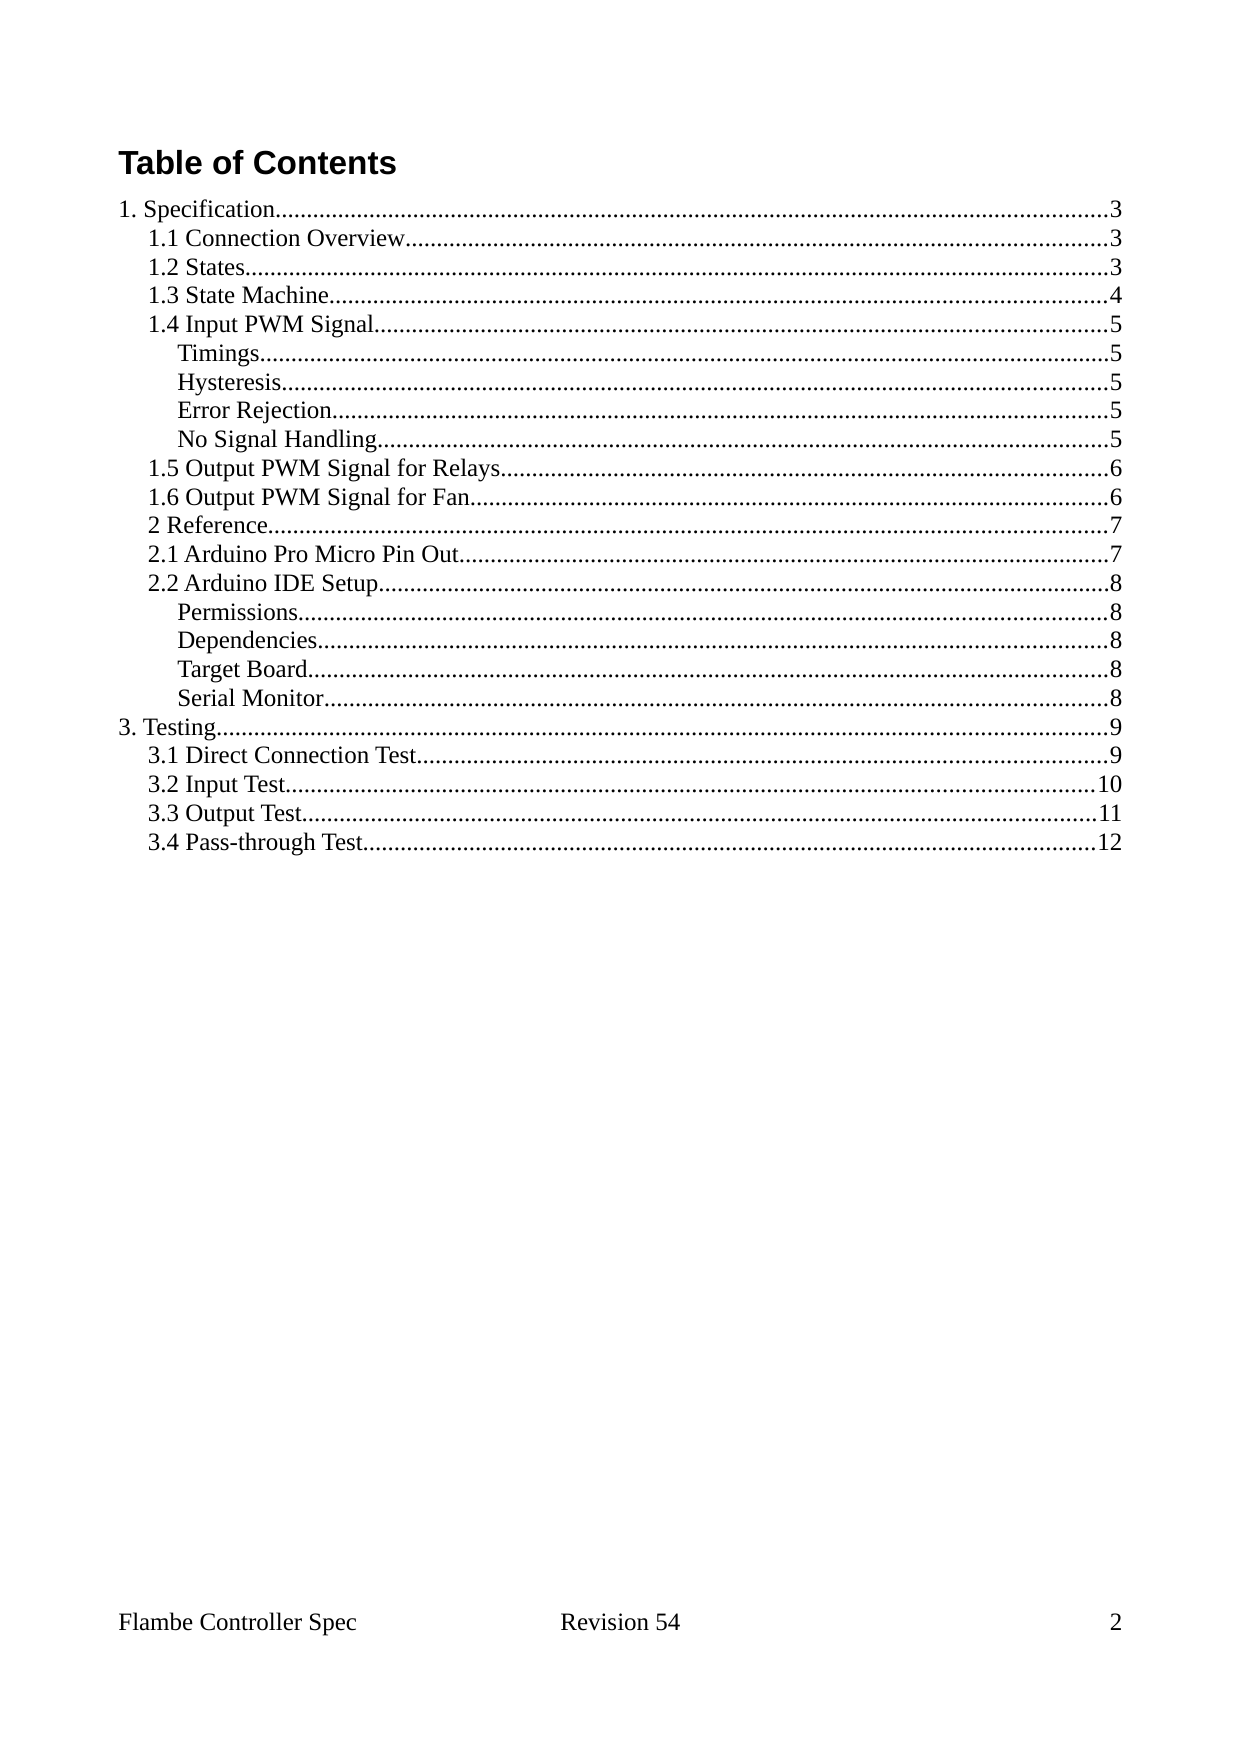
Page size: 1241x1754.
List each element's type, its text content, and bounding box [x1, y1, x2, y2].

text Target Board 8 [177, 654, 1122, 683]
text 1.5 Output PWM Signal for Relays 6 [148, 453, 1122, 482]
text 3.2 Input Test 10 [148, 769, 1122, 798]
text No Signal Handling 5 [177, 424, 1122, 453]
text 3.3 Output Test 11 [148, 798, 1122, 827]
text 1.4 Input PWM Signal 5 [148, 309, 1122, 338]
text 1.3 State Machine 4 [148, 280, 1122, 309]
text Error Rejection 5 [177, 395, 1122, 424]
text 2 Reference 7 [148, 510, 1122, 539]
text Hysteresis 5 [177, 367, 1122, 395]
text Dependencies 8 [177, 625, 1122, 654]
text Timings 5 [177, 338, 1122, 367]
text Permissions 8 [177, 597, 1122, 625]
subtitle Table of Contents [118, 143, 1122, 182]
text 3.4 Pass-through Test 12 [148, 827, 1122, 855]
text 2.1 Arduino Pro Micro Pin Out 7 [148, 539, 1122, 568]
text Serial Monitor 8 [177, 683, 1122, 712]
text 3. Testing 9 [118, 712, 1122, 740]
text 1.6 Output PWM Signal for Fan 6 [148, 482, 1122, 510]
text 2.2 Arduino IDE Setup 8 [148, 568, 1122, 597]
text 1.2 States 3 [148, 252, 1122, 280]
text 3.1 Direct Connection Test 9 [148, 740, 1122, 769]
text 1.1 Connection Overview 3 [148, 223, 1122, 252]
text 1. Specification 3 [118, 194, 1122, 223]
